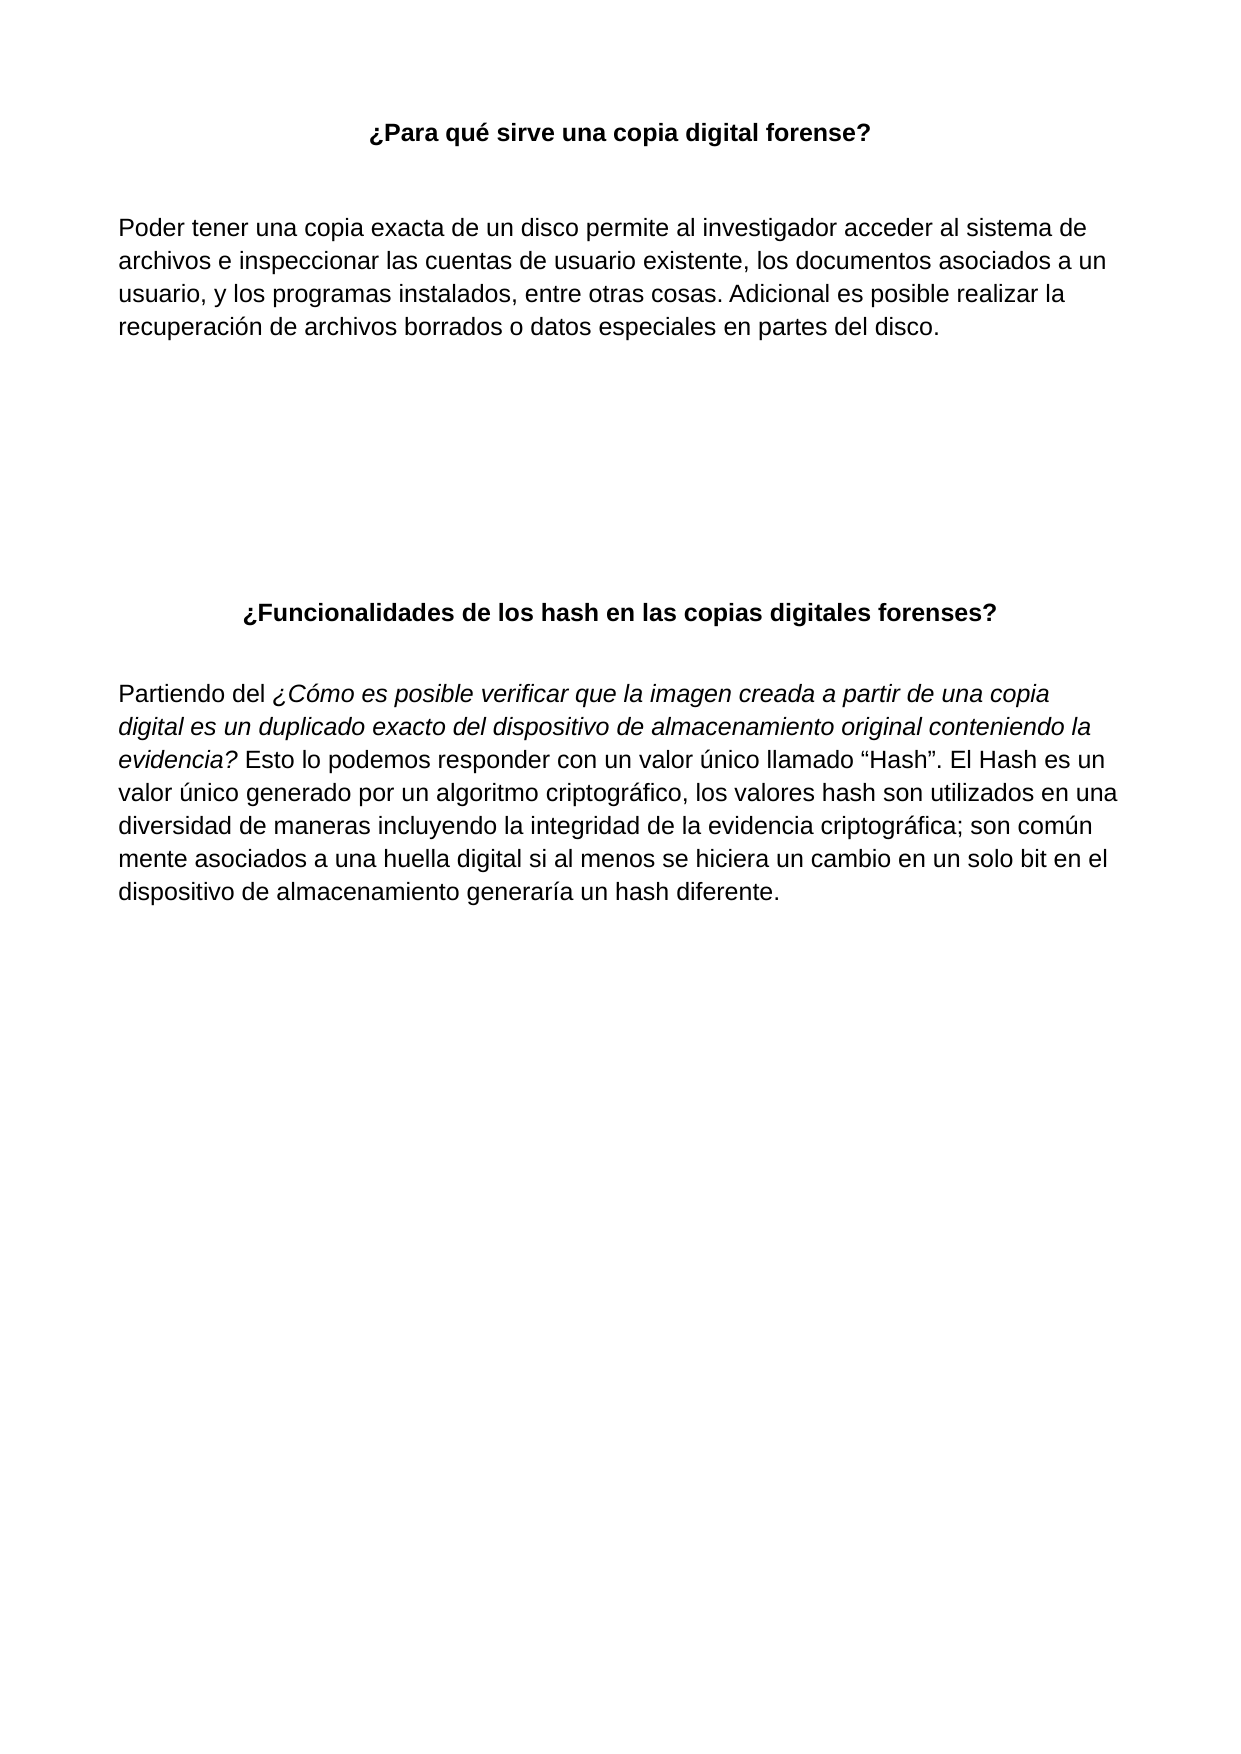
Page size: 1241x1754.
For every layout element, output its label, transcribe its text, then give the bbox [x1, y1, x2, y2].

text Poder tener una copia exacta de un disco permite al investigador acceder al sistema de archivos e inspeccionar las cuentas de usuario existente, los documentos asociados a un usuario, y los programas instalados, entre otras cosas. Adicional es posible realizar la recuperación de archivos borrados o datos especiales en partes del disco. [118, 213, 1122, 341]
text Partiendo del ¿Cómo es posible verificar que la imagen creada a partir de una copia digital es un duplicado exacto del dispositivo de almacenamiento original conteniendo la evidencia? Esto lo podemos responder con un valor único llamado “Hash”. El Hash es un valor único generado por un algoritmo criptográfico, los valores hash son utilizados en una diversidad de maneras incluyendo la integridad de la evidencia criptográfica; son común mente asociados a una huella digital si al menos se hiciera un cambio en un solo bit en el dispositivo de almacenamiento generaría un hash diferente. [118, 679, 1122, 906]
text ¿Funcionalidades de los hash en las copias digitales forenses? [118, 598, 1122, 660]
text ¿Para qué sirve una copia digital forense? [118, 118, 1122, 147]
